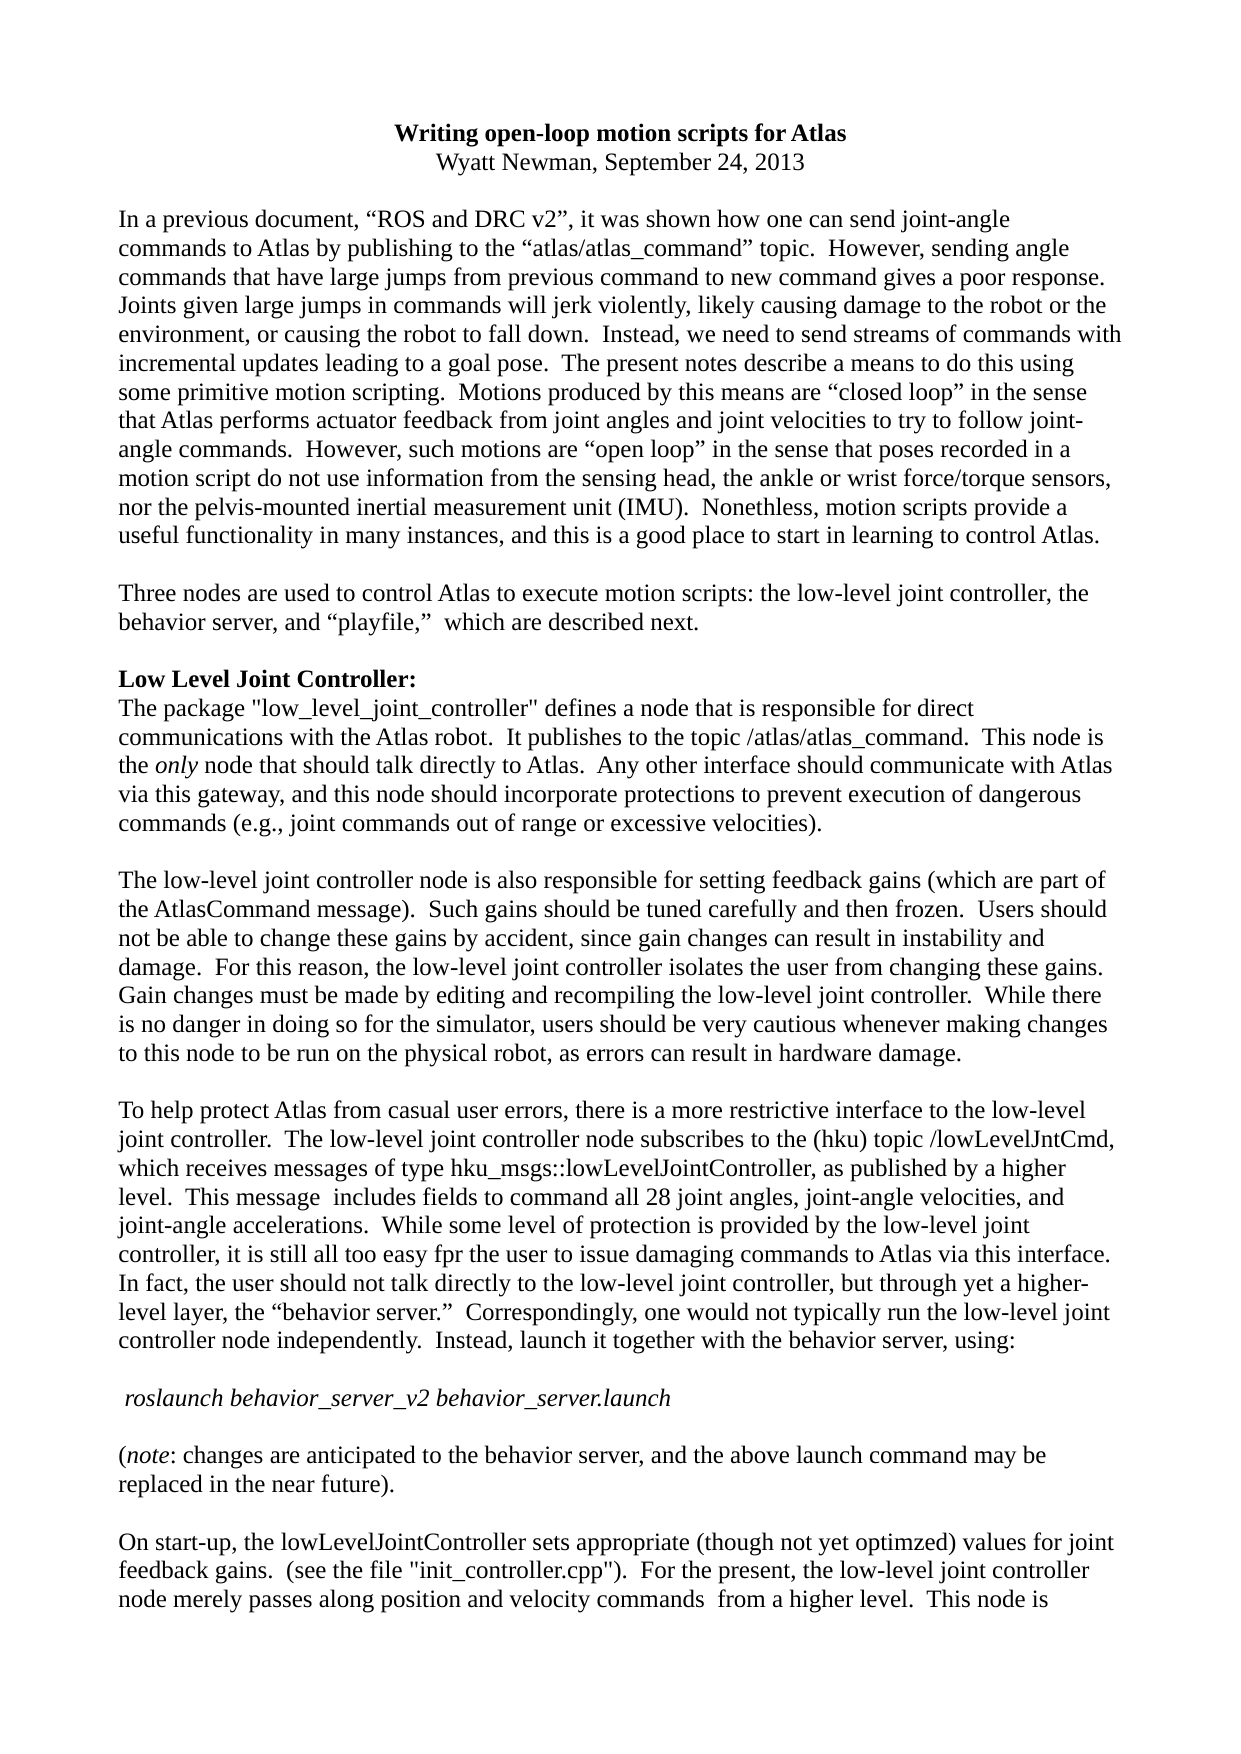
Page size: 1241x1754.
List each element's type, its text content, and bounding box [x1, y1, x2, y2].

text In a previous document, “ROS and DRC v2”, it was shown how one can send joint-angle commands to Atlas by publishing to the “atlas/atlas_command” topic. However, sending angle commands that have large jumps from previous command to new command gives a poor response. Joints given large jumps in commands will jerk violently, likely causing damage to the robot or the environment, or causing the robot to fall down. Instead, we need to send streams of commands with incremental updates leading to a goal pose. The present notes describe a means to do this using some primitive motion scripting. Motions produced by this means are “closed loop” in the sense that Atlas performs actuator feedback from joint angles and joint velocities to try to follow joint-angle commands. However, such motions are “open loop” in the sense that poses recorded in a motion script do not use information from the sensing head, the ankle or wrist force/torque sensors, nor the pelvis-mounted inertial measurement unit (IMU). Nonethless, motion scripts provide a useful functionality in many instances, and this is a good place to start in learning to control Atlas. [118, 204, 1122, 549]
text (note: changes are anticipated to the behavior server, and the above launch command may be replaced in the near future). [118, 1441, 1122, 1498]
text On start-up, the lowLevelJointController sets appropriate (though not yet optimzed) values for joint feedback gains. (see the file "init_controller.cpp"). For the present, the low-level joint controller node merely passes along position and velocity commands from a higher level. This node is [118, 1527, 1122, 1613]
text The low-level joint controller node is also responsible for setting feedback gains (which are part of the AtlasCommand message). Such gains should be tuned carefully and then frozen. Users should not be able to change these gains by accident, since gain changes can result in instability and damage. For this reason, the low-level joint controller isolates the user from changing these gains. Gain changes must be made by editing and recompiling the low-level joint controller. While there is no danger in doing so for the simulator, users should be very cautious whenever making changes to this node to be run on the physical robot, as errors can result in hardware damage. [118, 866, 1122, 1067]
text roslaunch behavior_server_v2 behavior_server.launch [118, 1383, 1122, 1412]
text Wyatt Newman, September 24, 2013 [118, 147, 1122, 176]
text Low Level Joint Controller: [118, 664, 1122, 693]
text Three nodes are used to control Atlas to execute motion scripts: the low-level joint controller, the behavior server, and “playfile,” which are described next. [118, 578, 1122, 636]
text The package "low_level_joint_controller" defines a node that is responsible for direct communications with the Atlas robot. It publishes to the topic /atlas/atlas_command. This node is the only node that should talk directly to Atlas. Any other interface should communicate with Atlas via this gateway, and this node should incorporate protections to prevent execution of dangerous commands (e.g., joint commands out of range or excessive velocities). [118, 693, 1122, 837]
text Writing open-loop motion scripts for Atlas [118, 118, 1122, 147]
text To help protect Atlas from casual user errors, there is a more restrictive interface to the low-level joint controller. The low-level joint controller node subscribes to the (hku) topic /lowLevelJntCmd, which receives messages of type hku_msgs::lowLevelJointController, as published by a higher level. This message includes fields to command all 28 joint angles, joint-angle velocities, and joint-angle accelerations. While some level of protection is provided by the low-level joint controller, it is still all too easy fpr the user to issue damaging commands to Atlas via this interface. In fact, the user should not talk directly to the low-level joint controller, but through yet a higher-level layer, the “behavior server.” Correspondingly, one would not typically run the low-level joint controller node independently. Instead, launch it together with the behavior server, using: [118, 1096, 1122, 1354]
